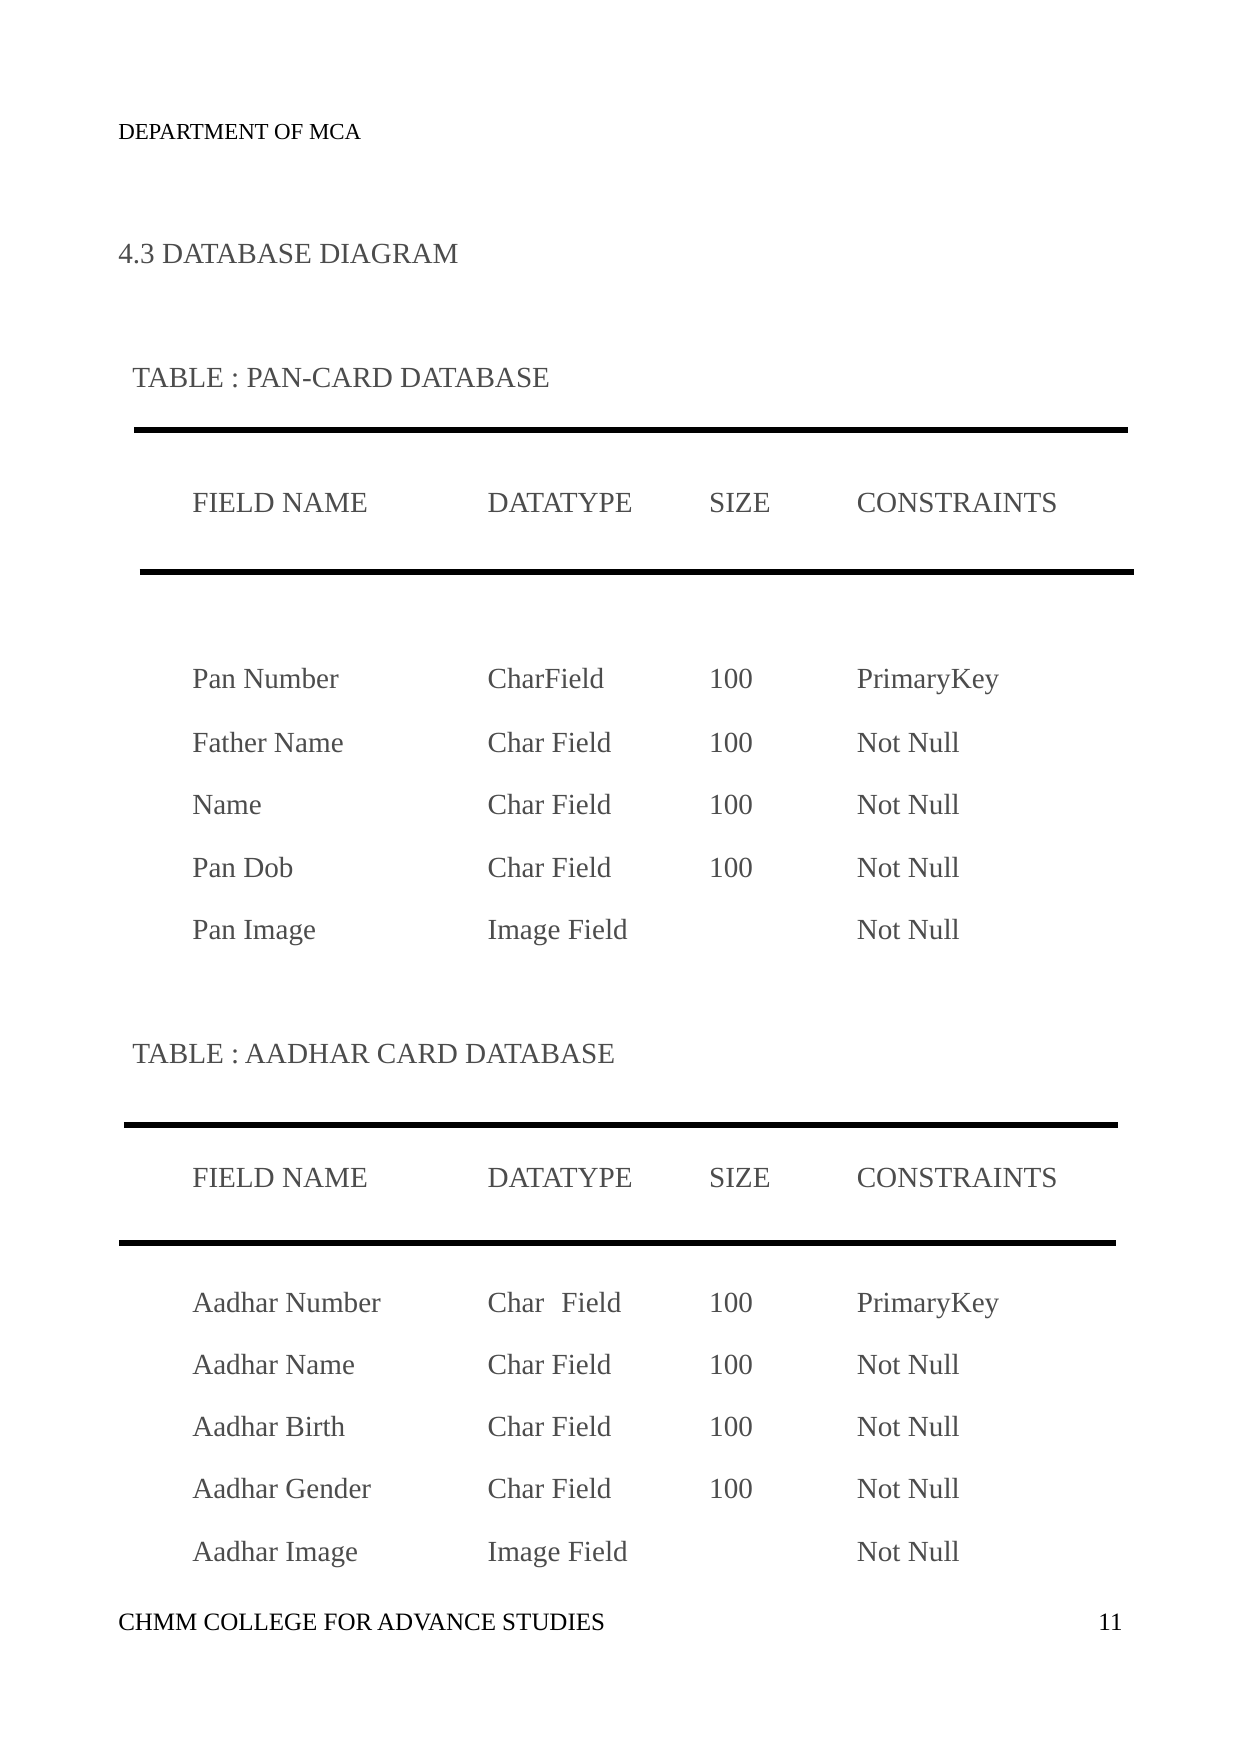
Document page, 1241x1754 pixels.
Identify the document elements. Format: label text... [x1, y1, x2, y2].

text Aadhar Name Char Field 100 Not Null [118, 1347, 1122, 1381]
text Pan Number CharField 100 PrimaryKey [118, 659, 1122, 696]
text Pan Dob Char Field 100 Not Null [118, 850, 1122, 883]
text FIELD NAME DATATYPE SIZE CONSTRAINTS [118, 1161, 1122, 1194]
text Name Char Field 100 Not Null [118, 787, 1122, 821]
text TABLE : PAN-CARD DATABASE [118, 361, 1122, 394]
text Pan Image Image Field Not Null [118, 912, 1122, 945]
text 4.3 DATABASE DIAGRAM [118, 236, 1122, 270]
text Aadhar Birth Char Field 100 Not Null [118, 1409, 1122, 1443]
text FIELD NAME DATATYPE SIZE CONSTRAINTS [118, 485, 1122, 569]
text Father Name Char Field 100 Not Null [118, 725, 1122, 759]
text TABLE : AADHAR CARD DATABASE [118, 1036, 1122, 1070]
text Aadhar Gender Char Field 100 Not Null [118, 1472, 1122, 1505]
text Aadhar Number Char Field 100 PrimaryKey [118, 1285, 1122, 1318]
text Aadhar Image Image Field Not Null [118, 1534, 1122, 1567]
